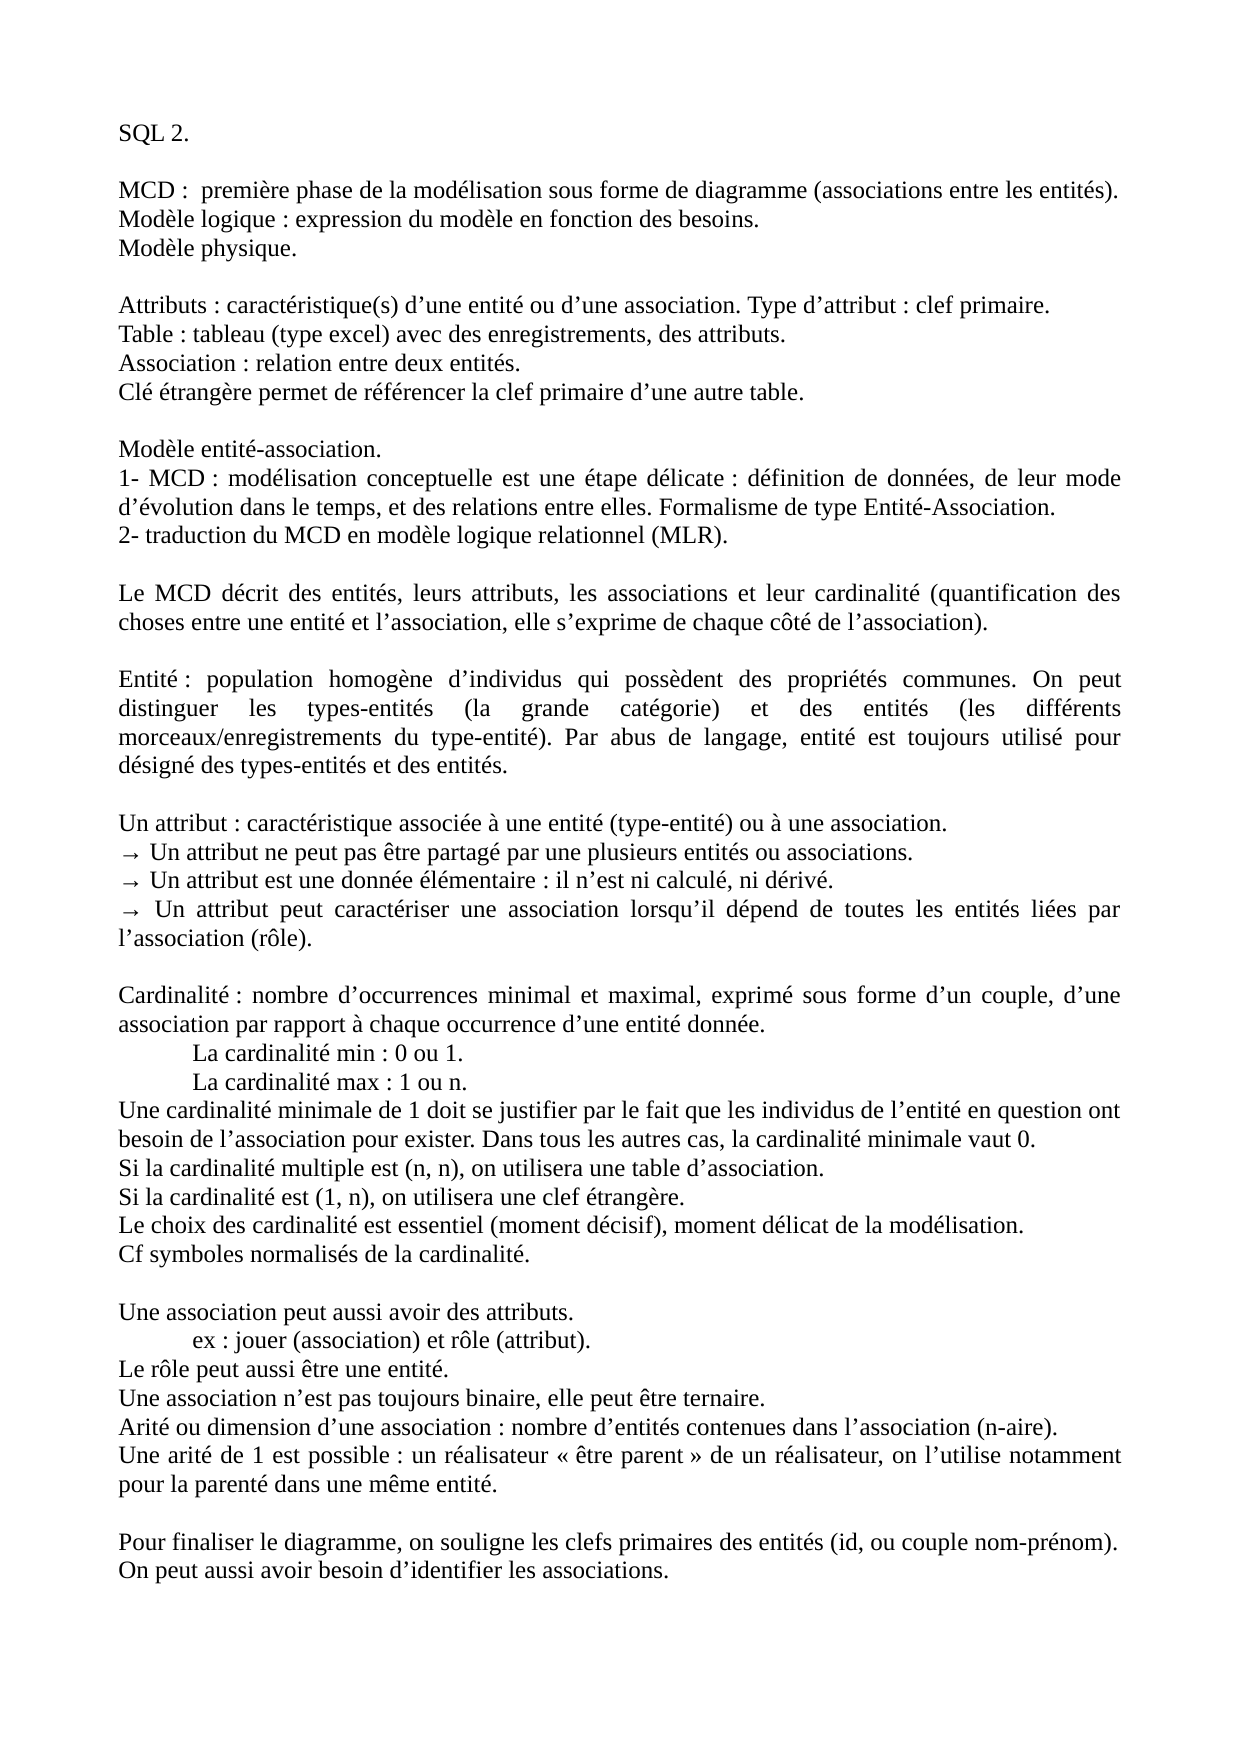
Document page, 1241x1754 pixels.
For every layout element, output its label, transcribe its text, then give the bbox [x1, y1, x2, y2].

text Association : relation entre deux entités. [118, 348, 1122, 377]
text Le choix des cardinalité est essentiel (moment décisif), moment délicat de la modélisation. [118, 1211, 1122, 1239]
text MCD : première phase de la modélisation sous forme de diagramme (associations entre les entités). [118, 176, 1122, 204]
text Modèle physique. [118, 233, 1122, 262]
text ex : jouer (association) et rôle (attribut). [118, 1326, 1122, 1354]
text Si la cardinalité est (1, n), on utilisera une clef étrangère. [118, 1182, 1122, 1211]
text 2- traduction du MCD en modèle logique relationnel (MLR). [118, 521, 1122, 549]
text Modèle entité-association. [118, 434, 1122, 463]
text Une cardinalité minimale de 1 doit se justifier par le fait que les individus de l’entité en question ont besoin de l’association pour exister. Dans tous les autres cas, la cardinalité minimale vaut 0. [118, 1096, 1122, 1153]
text Cf symboles normalisés de la cardinalité. [118, 1239, 1122, 1268]
text Cardinalité : nombre d’occurrences minimal et maximal, exprimé sous forme d’un couple, d’une association par rapport à chaque occurrence d’une entité donnée. [118, 981, 1122, 1038]
text Modèle logique : expression du modèle en fonction des besoins. [118, 204, 1122, 233]
text Clé étrangère permet de référencer la clef primaire d’une autre table. [118, 377, 1122, 406]
text → Un attribut ne peut pas être partagé par une plusieurs entités ou associations. [118, 837, 1122, 866]
text Entité : population homogène d’individus qui possèdent des propriétés communes. On peut distinguer les types-entités (la grande catégorie) et des entités (les différents morceaux/enregistrements du type-entité). Par abus de langage, entité est toujours utilisé pour désigné des types-entités et des entités. [118, 664, 1122, 779]
text Un attribut : caractéristique associée à une entité (type-entité) ou à une association. [118, 808, 1122, 837]
text → Un attribut est une donnée élémentaire : il n’est ni calculé, ni dérivé. [118, 866, 1122, 894]
text Une association n’est pas toujours binaire, elle peut être ternaire. [118, 1383, 1122, 1412]
text Si la cardinalité multiple est (n, n), on utilisera une table d’association. [118, 1153, 1122, 1182]
text Arité ou dimension d’une association : nombre d’entités contenues dans l’association (n-aire). [118, 1412, 1122, 1441]
text 1- MCD : modélisation conceptuelle est une étape délicate : définition de données, de leur mode d’évolution dans le temps, et des relations entre elles. Formalisme de type Entité-Association. [118, 463, 1122, 521]
text → Un attribut peut caractériser une association lorsqu’il dépend de toutes les entités liées par l’association (rôle). [118, 894, 1122, 952]
text Table : tableau (type excel) avec des enregistrements, des attributs. [118, 319, 1122, 348]
text On peut aussi avoir besoin d’identifier les associations. [118, 1556, 1122, 1584]
text Une arité de 1 est possible : un réalisateur « être parent » de un réalisateur, on l’utilise notamment pour la parenté dans une même entité. [118, 1441, 1122, 1498]
text Le rôle peut aussi être une entité. [118, 1354, 1122, 1383]
text SQL 2. [118, 118, 1122, 147]
text Attributs : caractéristique(s) d’une entité ou d’une association. Type d’attribut : clef primaire. [118, 291, 1122, 319]
text La cardinalité min : 0 ou 1. [118, 1038, 1122, 1067]
text Pour finaliser le diagramme, on souligne les clefs primaires des entités (id, ou couple nom-prénom). [118, 1527, 1122, 1556]
text Une association peut aussi avoir des attributs. [118, 1297, 1122, 1326]
text Le MCD décrit des entités, leurs attributs, les associations et leur cardinalité (quantification des choses entre une entité et l’association, elle s’exprime de chaque côté de l’association). [118, 578, 1122, 636]
text La cardinalité max : 1 ou n. [118, 1067, 1122, 1096]
